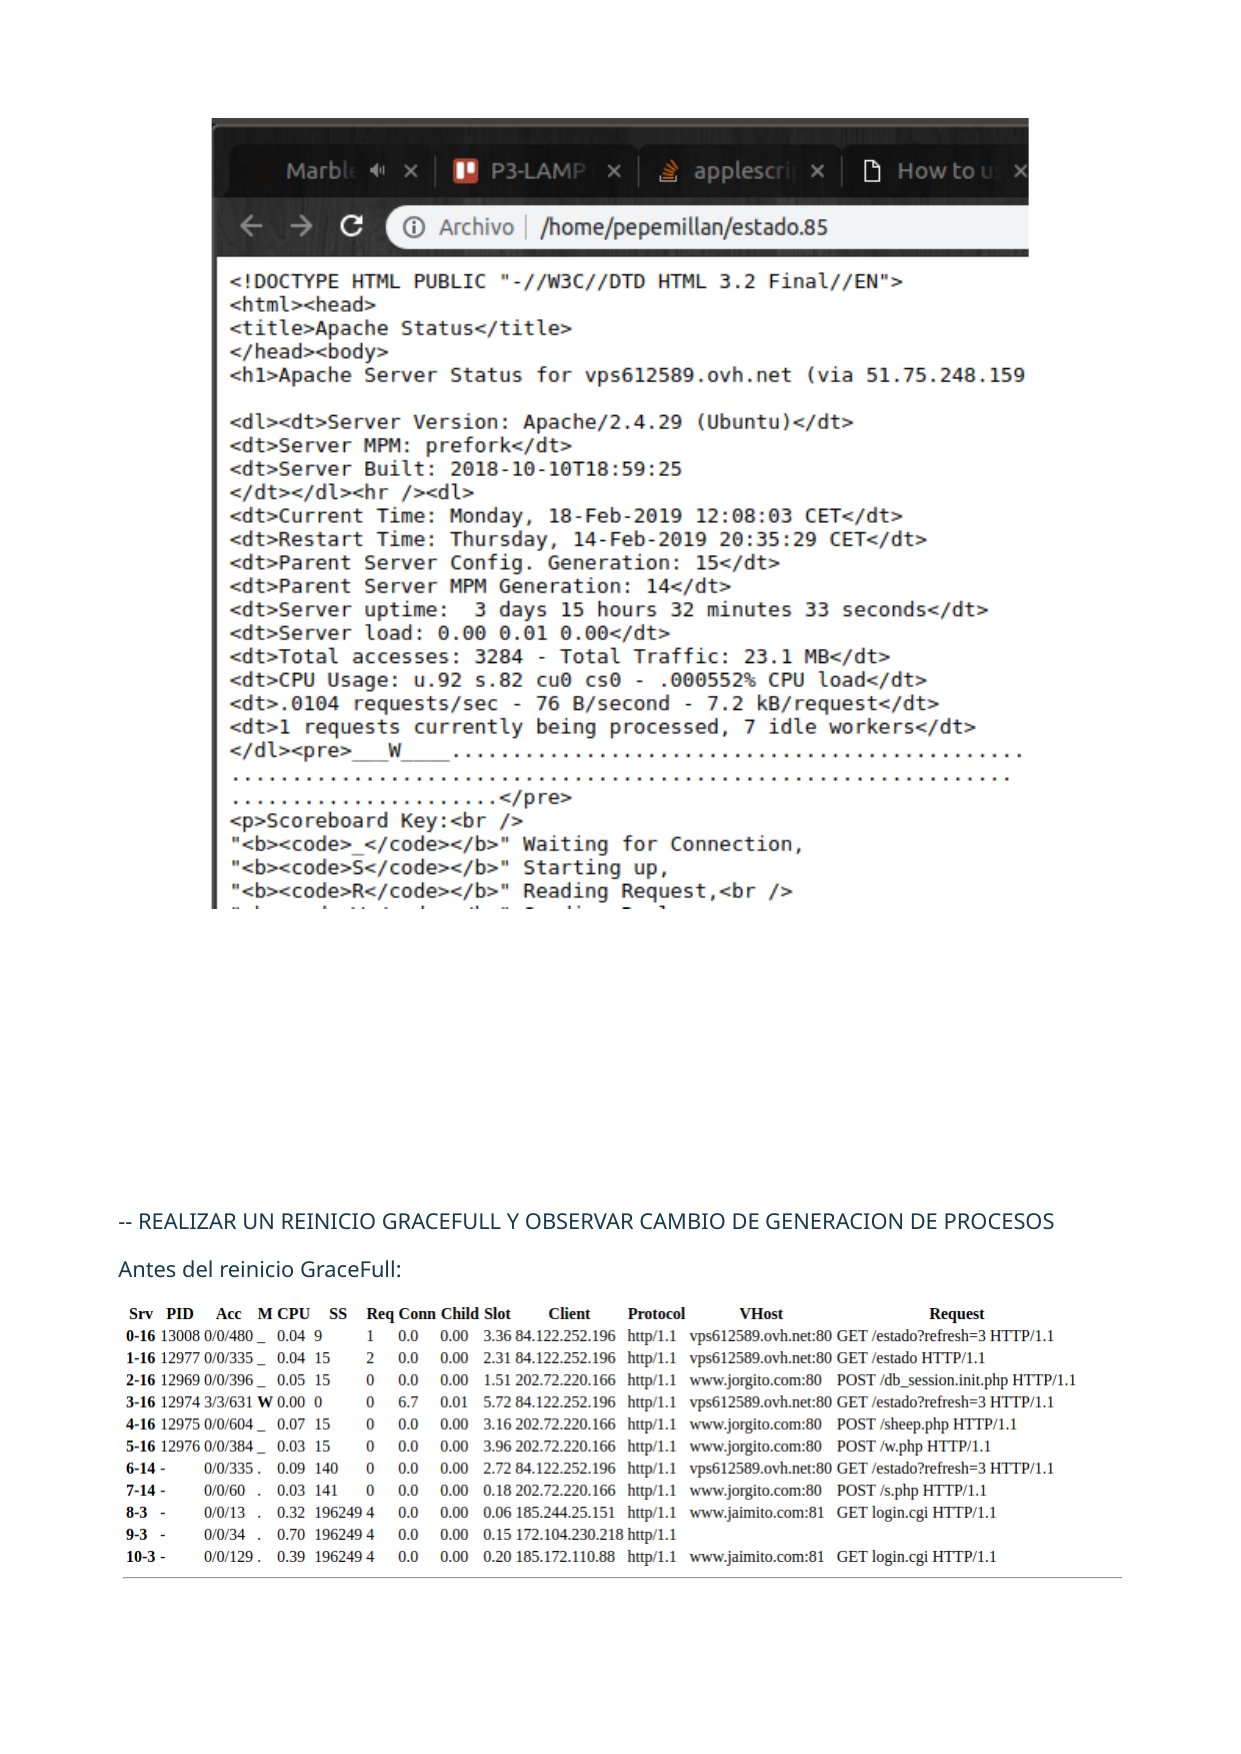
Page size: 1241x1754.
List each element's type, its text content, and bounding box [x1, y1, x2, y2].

picture [118, 1286, 1123, 1580]
picture [211, 118, 1029, 909]
text Antes del reinicio GraceFull: [118, 1254, 1122, 1284]
text -- REALIZAR UN REINICIO GRACEFULL Y OBSERVAR CAMBIO DE GENERACION DE PROCESOS [118, 1206, 1122, 1235]
